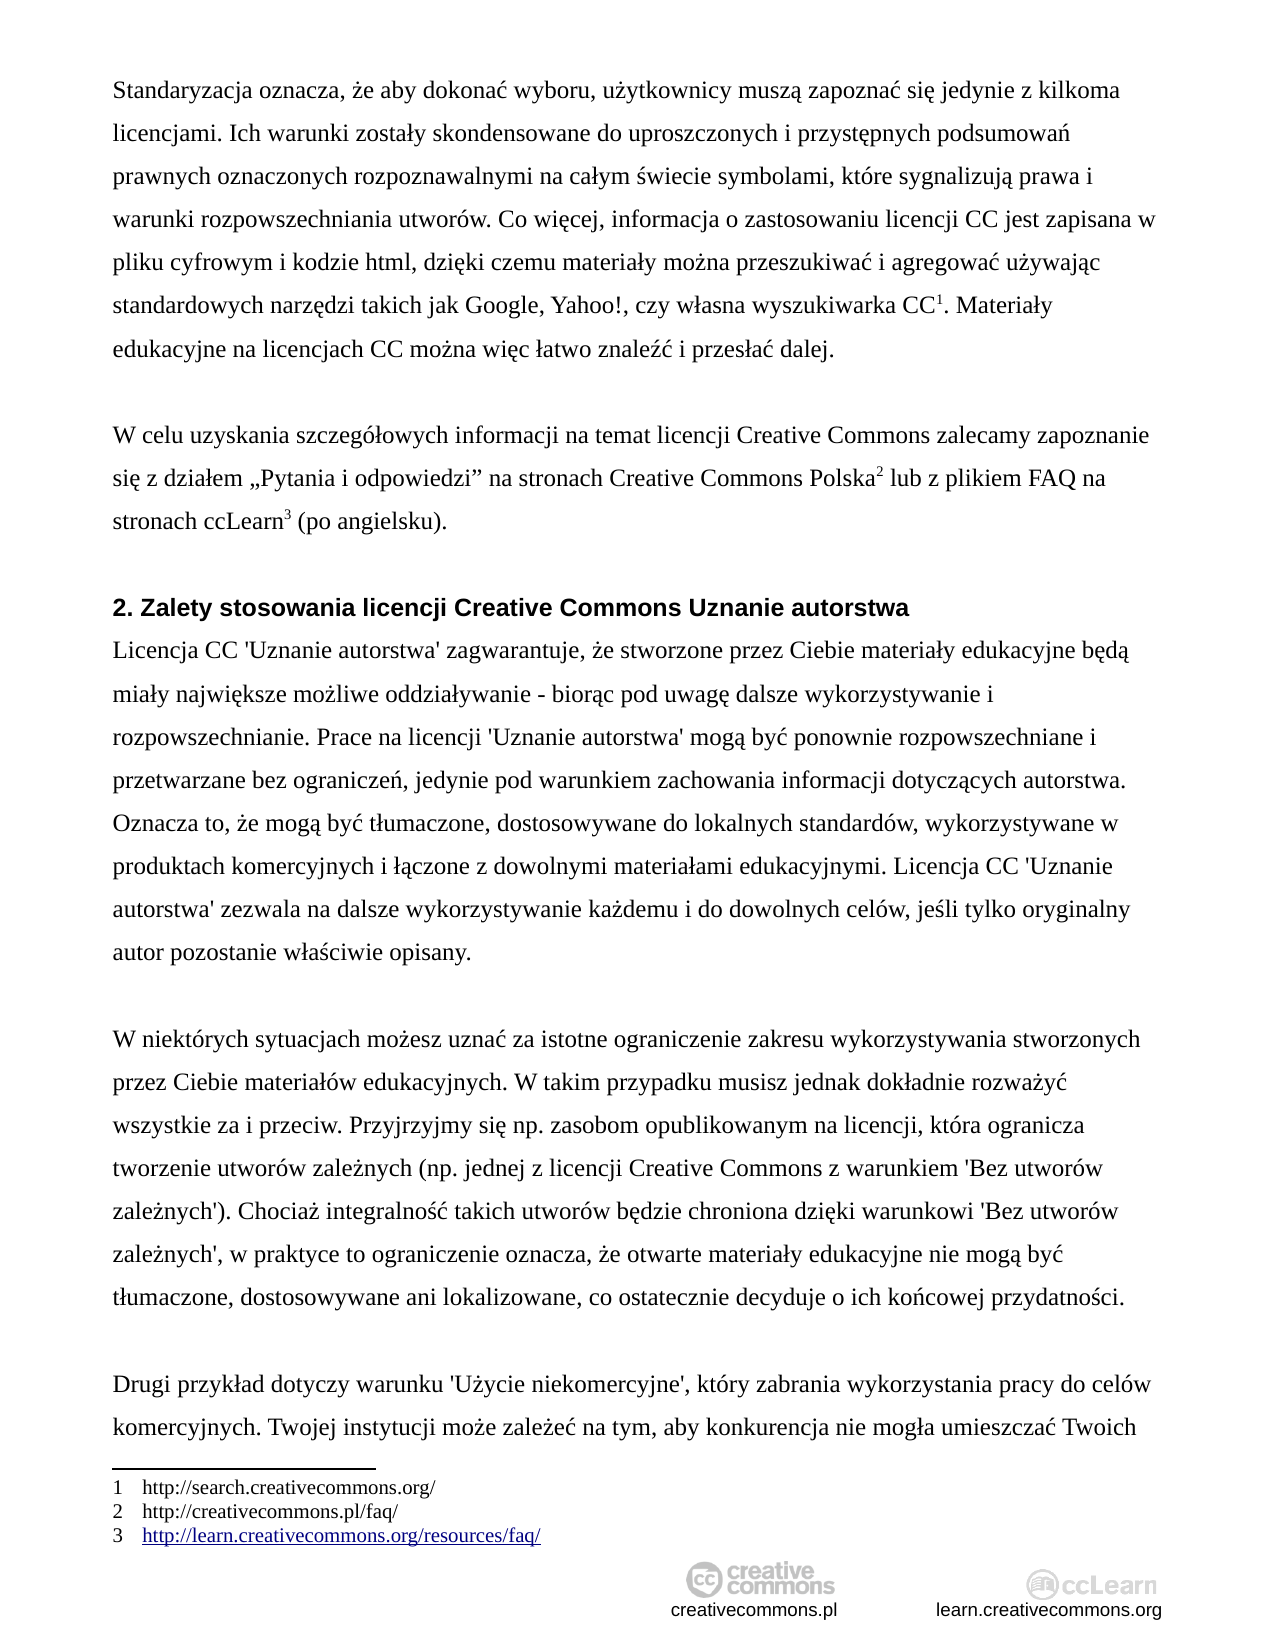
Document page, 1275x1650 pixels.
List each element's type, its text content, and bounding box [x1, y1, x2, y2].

text Drugi przykład dotyczy warunku 'Użycie niekomercyjne', który zabrania wykorzystania pracy do celów komercyjnych. Twojej instytucji może zależeć na tym, aby konkurencja nie mogła umieszczać Twoich [112, 1369, 1162, 1441]
text W niektórych sytuacjach możesz uznać za istotne ograniczenie zakresu wykorzystywania stworzonych przez Ciebie materiałów edukacyjnych. W takim przypadku musisz jednak dokładnie rozważyć wszystkie za i przeciw. Przyjrzyjmy się np. zasobom opublikowanym na licencji, która ogranicza tworzenie utworów zależnych (np. jednej z licencji Creative Commons z warunkiem 'Bez utworów zależnych'). Chociaż integralność takich utworów będzie chroniona dzięki warunkowi 'Bez utworów zależnych', w praktyce to ograniczenie oznacza, że otwarte materiały edukacyjne nie mogą być tłumaczone, dostosowywane ani lokalizowane, co ostatecznie decyduje o ich końcowej przydatności. [112, 1024, 1162, 1311]
text http://creativecommons.pl/faq/ [112, 1499, 1162, 1523]
text http://search.creativecommons.org/ [112, 1475, 1162, 1499]
text Licencja CC 'Uznanie autorstwa' zagwarantuje, że stworzone przez Ciebie materiały edukacyjne będą miały największe możliwe oddziaływanie - biorąc pod uwagę dalsze wykorzystywanie i rozpowszechnianie. Prace na licencji 'Uznanie autorstwa' mogą być ponownie rozpowszechniane i przetwarzane bez ograniczeń, jedynie pod warunkiem zachowania informacji dotyczących autorstwa. Oznacza to, że mogą być tłumaczone, dostosowywane do lokalnych standardów, wykorzystywane w produktach komercyjnych i łączone z dowolnymi materiałami edukacyjnymi. Licencja CC 'Uznanie autorstwa' zezwala na dalsze wykorzystywanie każdemu i do dowolnych celów, jeśli tylko oryginalny autor pozostanie właściwie opisany. [112, 636, 1162, 966]
text W celu uzyskania szczegółowych informacji na temat licencji Creative Commons zalecamy zapoznanie się z działem „Pytania i odpowiedzi” na stronach Creative Commons Polska lub z plikiem FAQ na stronach ccLearn (po angielsku). [112, 420, 1162, 535]
text http://learn.creativecommons.org/resources/faq/ [112, 1523, 1162, 1547]
text Standaryzacja oznacza, że aby dokonać wyboru, użytkownicy muszą zapoznać się jedynie z kilkoma licencjami. Ich warunki zostały skondensowane do uproszczonych i przystępnych podsumowań prawnych oznaczonych rozpoznawalnymi na całym świecie symbolami, które sygnalizują prawa i warunki rozpowszechniania utworów. Co więcej, informacja o zastosowaniu licencji CC jest zapisana w pliku cyfrowym i kodzie html, dzięki czemu materiały można przeszukiwać i agregować używając standardowych narzędzi takich jak Google, Yahoo!, czy własna wyszukiwarka CC. Materiały edukacyjne na licencjach CC można więc łatwo znaleźć i przesłać dalej. [112, 75, 1162, 362]
list 2. Zalety stosowania licencji Creative Commons Uznanie autorstwa [112, 592, 1162, 621]
